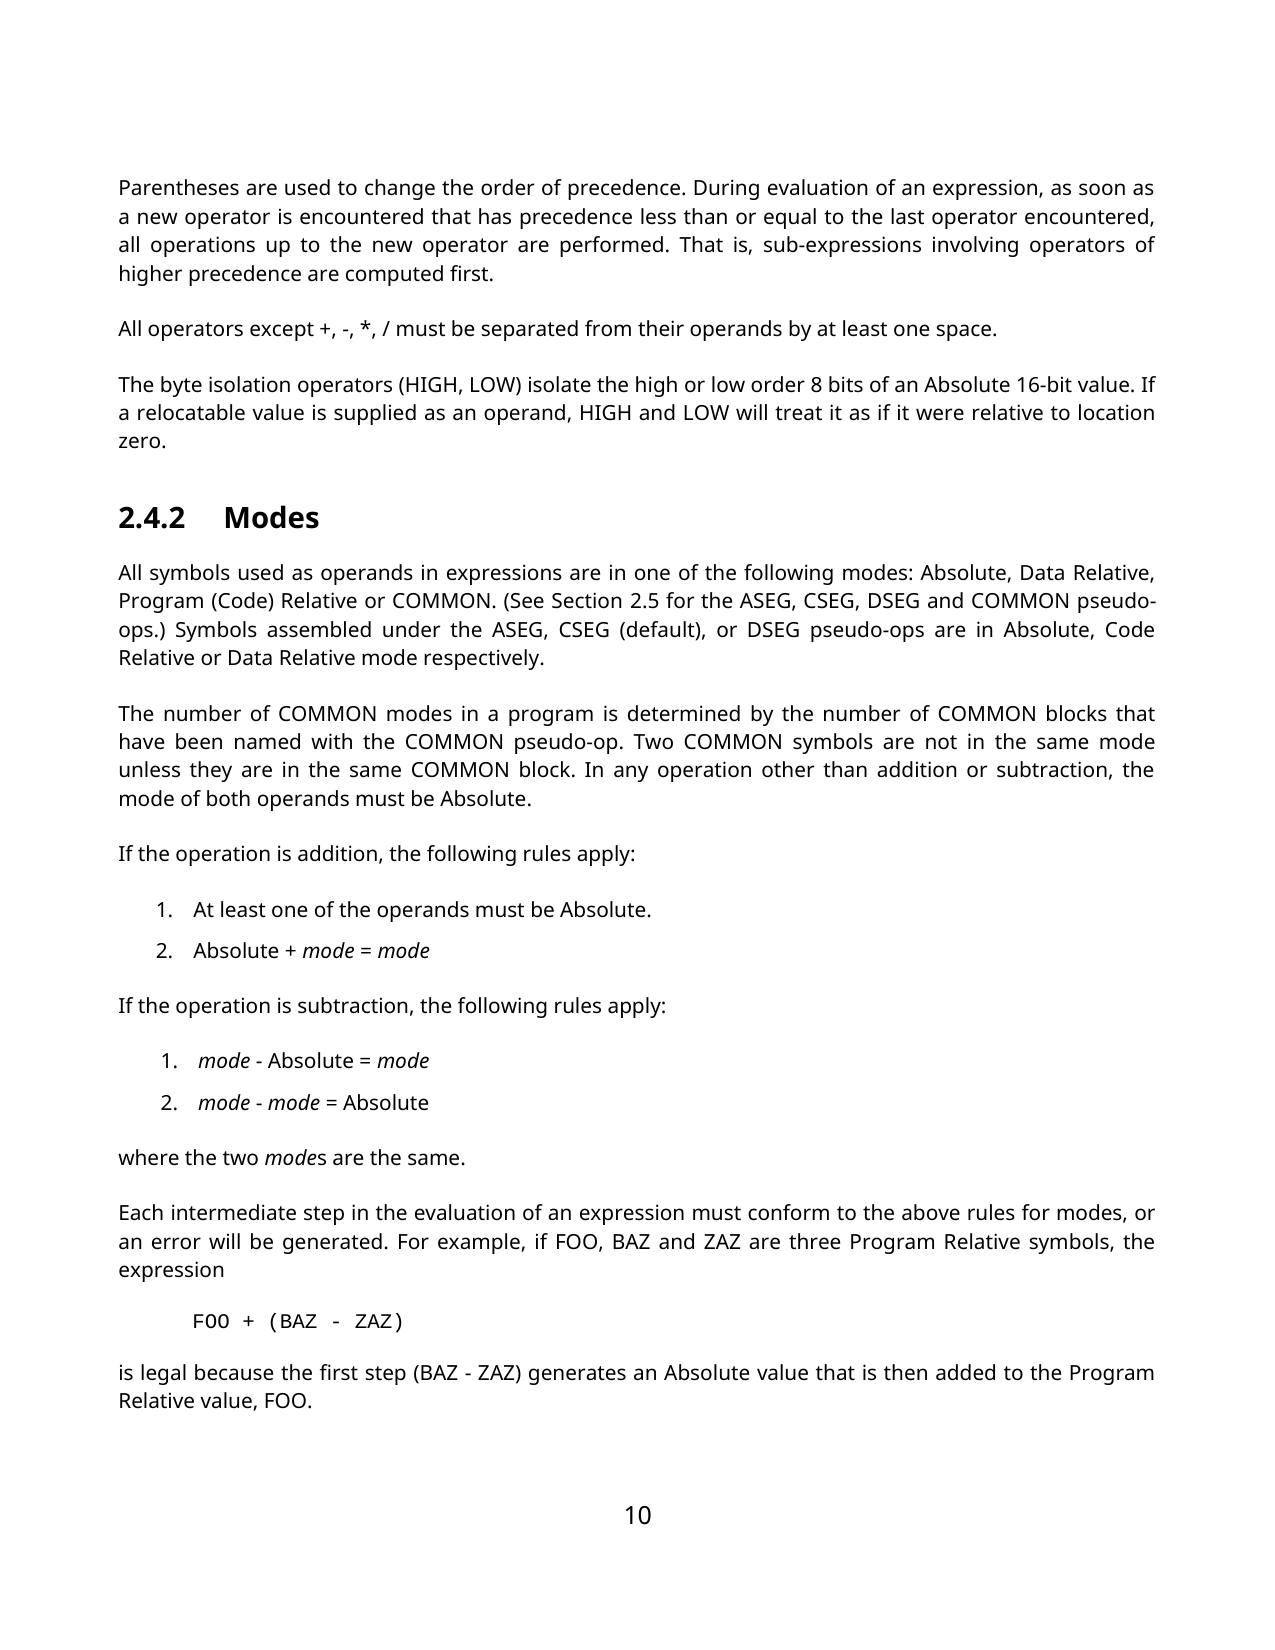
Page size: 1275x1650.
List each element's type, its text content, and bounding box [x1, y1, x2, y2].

text All symbols used as operands in expressions are in one of the following modes: Absolute, Data Relative, Program (Code) Relative or COMMON. (See Section 2.5 for the ASEG, CSEG, DSEG and COMMON pseudo-ops.) Symbols assembled under the ASEG, CSEG (default), or DSEG pseudo-ops are in Absolute, Code Relative or Data Relative mode respectively. [118, 558, 1157, 672]
list mode - mode = Absolute [160, 1088, 1157, 1116]
text The byte isolation operators (HIGH, LOW) isolate the high or low order 8 bits of an Absolute 16-bit value. If a relocatable value is supplied as an operand, HIGH and LOW will treat it as if it were relative to location zero. [118, 370, 1157, 455]
text Parentheses are used to change the order of precedence. During evaluation of an expression, as soon as a new operator is encountered that has precedence less than or equal to the last operator encountered, all operations up to the new operator are performed. That is, sub-expressions involving operators of higher precedence are computed first. [118, 173, 1157, 287]
text Each intermediate step in the evaluation of an expression must conform to the above rules for modes, or an error will be generated. For example, if FOO, BAZ and ZAZ are three Program Relative symbols, the expression [118, 1198, 1157, 1284]
text All operators except +, -, *, / must be separated from their operands by at least one space. [118, 314, 1157, 343]
subtitle Modes [118, 497, 1157, 537]
list mode - Absolute = mode [160, 1047, 1157, 1075]
list At least one of the operands must be Absolute. [156, 895, 1157, 923]
text The number of COMMON modes in a program is determined by the number of COMMON blocks that have been named with the COMMON pseudo-op. Two COMMON symbols are not in the same mode unless they are in the same COMMON block. In any operation other than addition or subtraction, the mode of both operands must be Absolute. [118, 699, 1157, 812]
text where the two modes are the same. [118, 1143, 1157, 1171]
text FOO + (BAZ - ZAZ) [118, 1311, 1157, 1334]
text is legal because the first step (BAZ - ZAZ) generates an Absolute value that is then added to the Program Relative value, FOO. [118, 1358, 1157, 1415]
text If the operation is addition, the following rules apply: [118, 839, 1157, 868]
list Absolute + mode = mode [156, 936, 1157, 964]
text If the operation is subtraction, the following rules apply: [118, 991, 1157, 1020]
